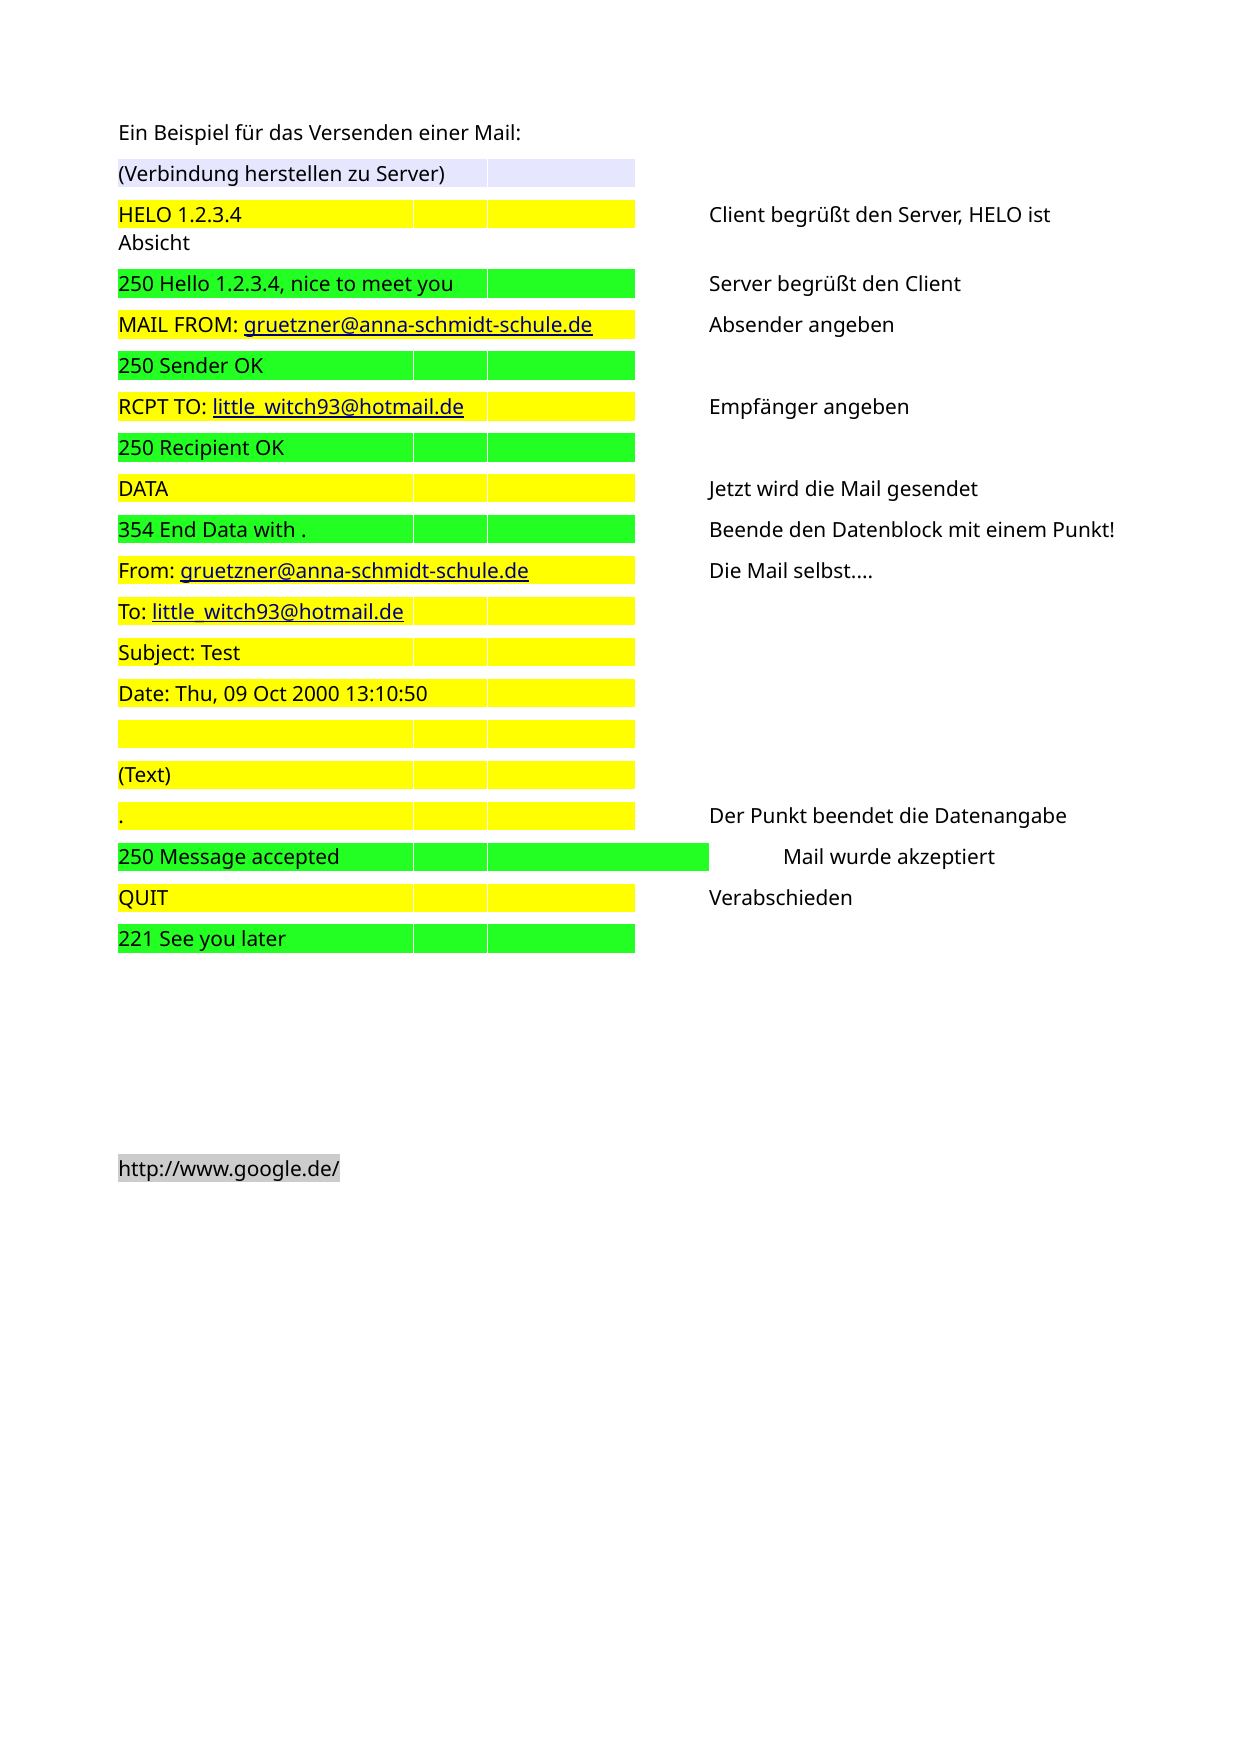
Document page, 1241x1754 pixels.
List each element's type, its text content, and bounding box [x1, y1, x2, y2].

text (Text) [118, 761, 1122, 789]
text Ein Beispiel für das Versenden einer Mail: [118, 118, 1122, 147]
text DATA Jetzt wird die Mail gesendet [118, 474, 1122, 502]
text http://www.google.de/ [118, 1154, 1122, 1182]
text MAIL FROM: gruetzner@anna-schmidt-schule.de Absender angeben [118, 310, 1122, 339]
text Subject: Test [118, 638, 1122, 666]
text To: little_witch93@hotmail.de [118, 597, 1122, 625]
text HELO 1.2.3.4 Client begrüßt den Server, HELO ist Absicht [118, 200, 1122, 257]
text 354 End Data with . Beende den Datenblock mit einem Punkt! [118, 515, 1122, 543]
text QUIT Verabschieden [118, 883, 1122, 912]
text 250 Sender OK [118, 351, 1122, 380]
text (Verbindung herstellen zu Server) [118, 159, 1122, 187]
text . Der Punkt beendet die Datenangabe [118, 802, 1122, 830]
text 250 Recipient OK [118, 433, 1122, 462]
text 250 Message accepted Mail wurde akzeptiert [118, 842, 1122, 871]
text RCPT TO: little_witch93@hotmail.de Empfänger angeben [118, 392, 1122, 421]
text Date: Thu, 09 Oct 2000 13:10:50 [118, 679, 1122, 707]
text 221 See you later [118, 924, 1122, 953]
text 250 Hello 1.2.3.4, nice to meet you Server begrüßt den Client [118, 269, 1122, 298]
text From: gruetzner@anna-schmidt-schule.de Die Mail selbst.... [118, 556, 1122, 584]
